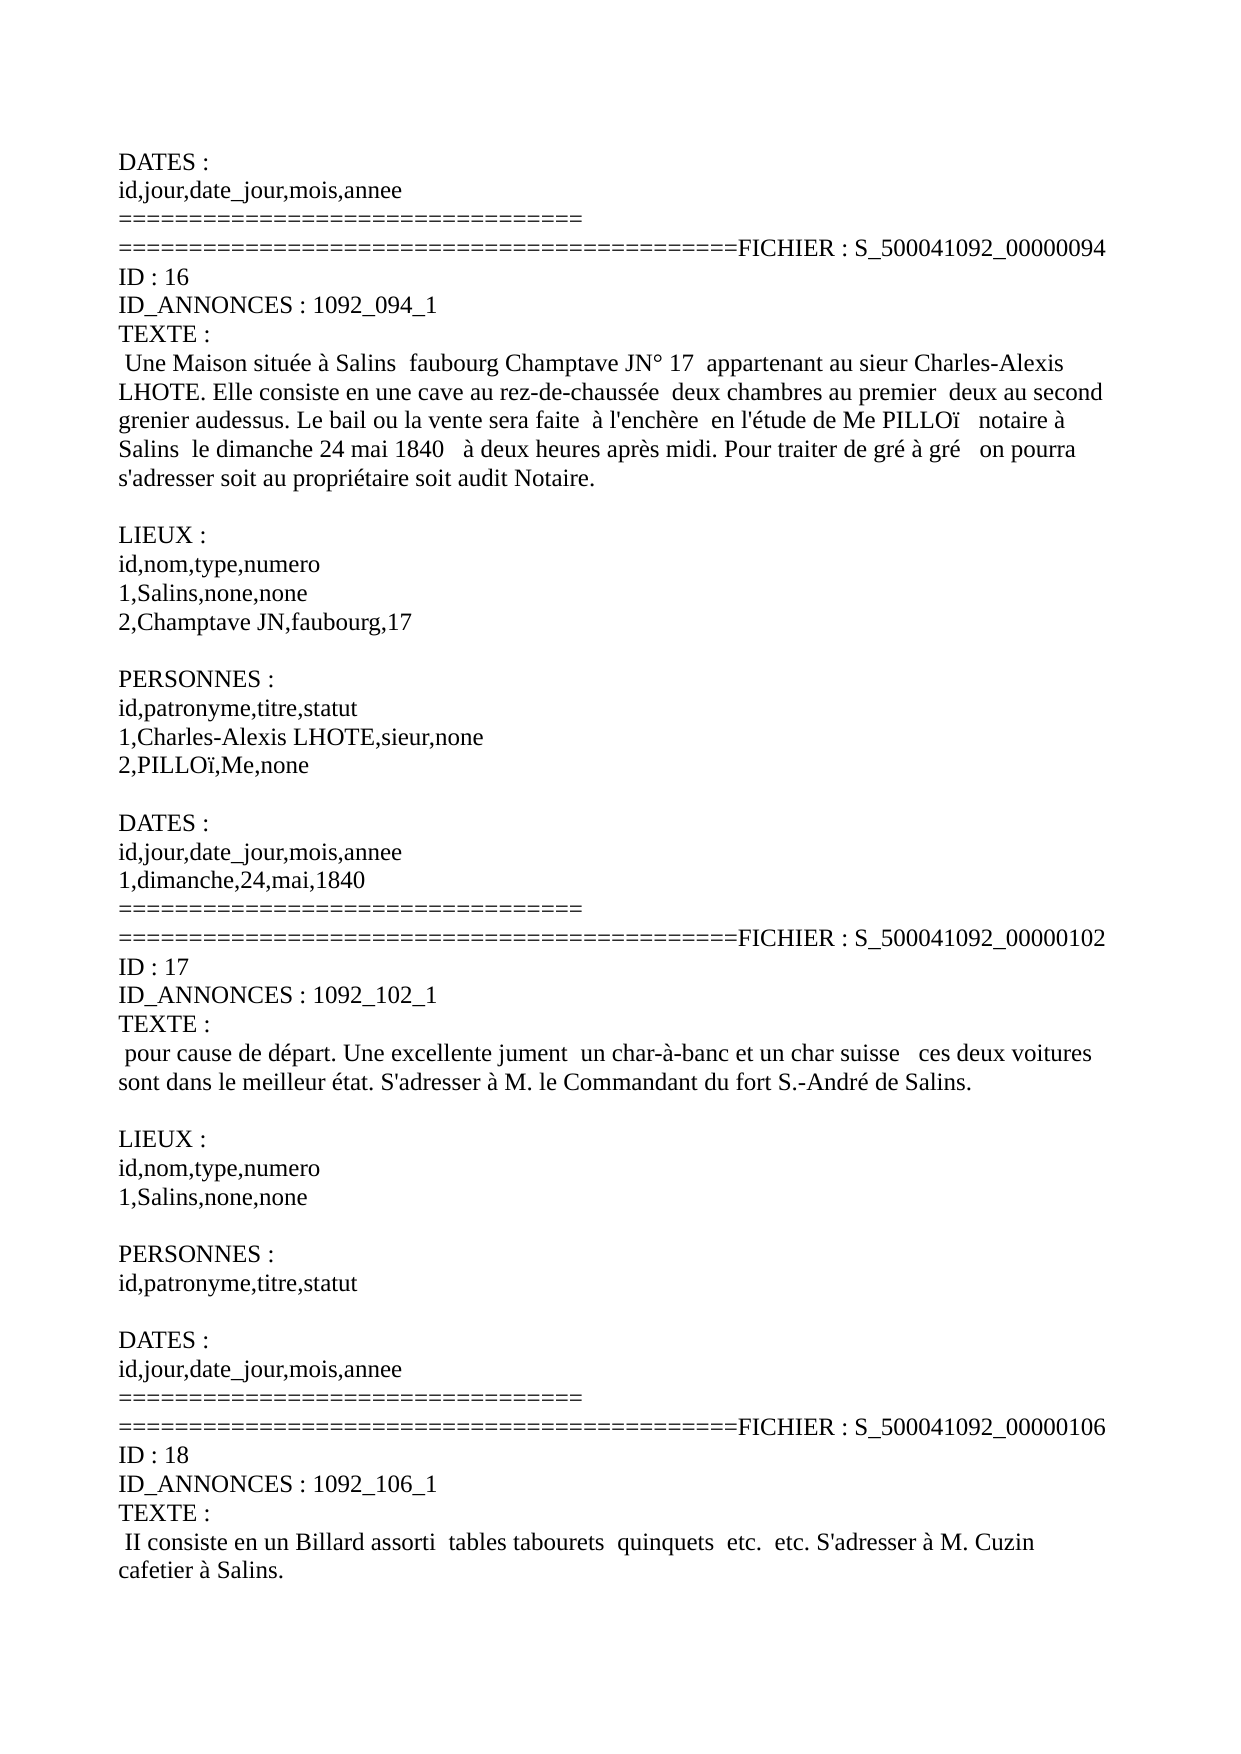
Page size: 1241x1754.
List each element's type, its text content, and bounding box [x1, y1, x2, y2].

text DATES : [118, 808, 1122, 837]
text ================================= [118, 1383, 1122, 1412]
text ============================================FICHIER : S_500041092_00000102 [118, 923, 1122, 952]
text id,jour,date_jour,mois,annee [118, 176, 1122, 204]
text PERSONNES : [118, 664, 1122, 693]
text 2,PILLOï,Me,none [118, 751, 1122, 779]
text pour cause de départ. Une excellente jument un char-à-banc et un char suisse ces deux voitures sont dans le meilleur état. S'adresser à M. le Commandant du fort S.-André de Salins. [118, 1038, 1122, 1096]
text ID : 17 [118, 952, 1122, 981]
text TEXTE : [118, 319, 1122, 348]
text TEXTE : [118, 1009, 1122, 1038]
text id,patronyme,titre,statut [118, 693, 1122, 722]
text id,jour,date_jour,mois,annee [118, 837, 1122, 866]
text 1,Charles-Alexis LHOTE,sieur,none [118, 722, 1122, 751]
text PERSONNES : [118, 1239, 1122, 1268]
text 2,Champtave JN,faubourg,17 [118, 607, 1122, 636]
text ================================= [118, 204, 1122, 233]
text ID : 16 [118, 262, 1122, 291]
text ID_ANNONCES : 1092_106_1 [118, 1469, 1122, 1498]
text ============================================FICHIER : S_500041092_00000094 [118, 233, 1122, 262]
text id,nom,type,numero [118, 549, 1122, 578]
text id,patronyme,titre,statut [118, 1268, 1122, 1297]
text ID_ANNONCES : 1092_094_1 [118, 291, 1122, 319]
text LIEUX : [118, 1124, 1122, 1153]
text id,nom,type,numero [118, 1153, 1122, 1182]
text LIEUX : [118, 521, 1122, 549]
text 1,Salins,none,none [118, 578, 1122, 607]
text TEXTE : [118, 1498, 1122, 1527]
text Une Maison située à Salins faubourg Champtave JN° 17 appartenant au sieur Charles-Alexis LHOTE. Elle consiste en une cave au rez-de-chaussée deux chambres au premier deux au second grenier audessus. Le bail ou la vente sera faite à l'enchère en l'étude de Me PILLOï notaire à Salins le dimanche 24 mai 1840 à deux heures après midi. Pour traiter de gré à gré on pourra s'adresser soit au propriétaire soit audit Notaire. [118, 348, 1122, 492]
text 1,Salins,none,none [118, 1182, 1122, 1211]
text II consiste en un Billard assorti tables tabourets quinquets etc. etc. S'adresser à M. Cuzin cafetier à Salins. [118, 1527, 1122, 1584]
text ID_ANNONCES : 1092_102_1 [118, 981, 1122, 1009]
text DATES : [118, 147, 1122, 176]
text ID : 18 [118, 1441, 1122, 1469]
text ============================================FICHIER : S_500041092_00000106 [118, 1412, 1122, 1441]
text id,jour,date_jour,mois,annee [118, 1354, 1122, 1383]
text ================================= [118, 894, 1122, 923]
text DATES : [118, 1326, 1122, 1354]
text 1,dimanche,24,mai,1840 [118, 866, 1122, 894]
